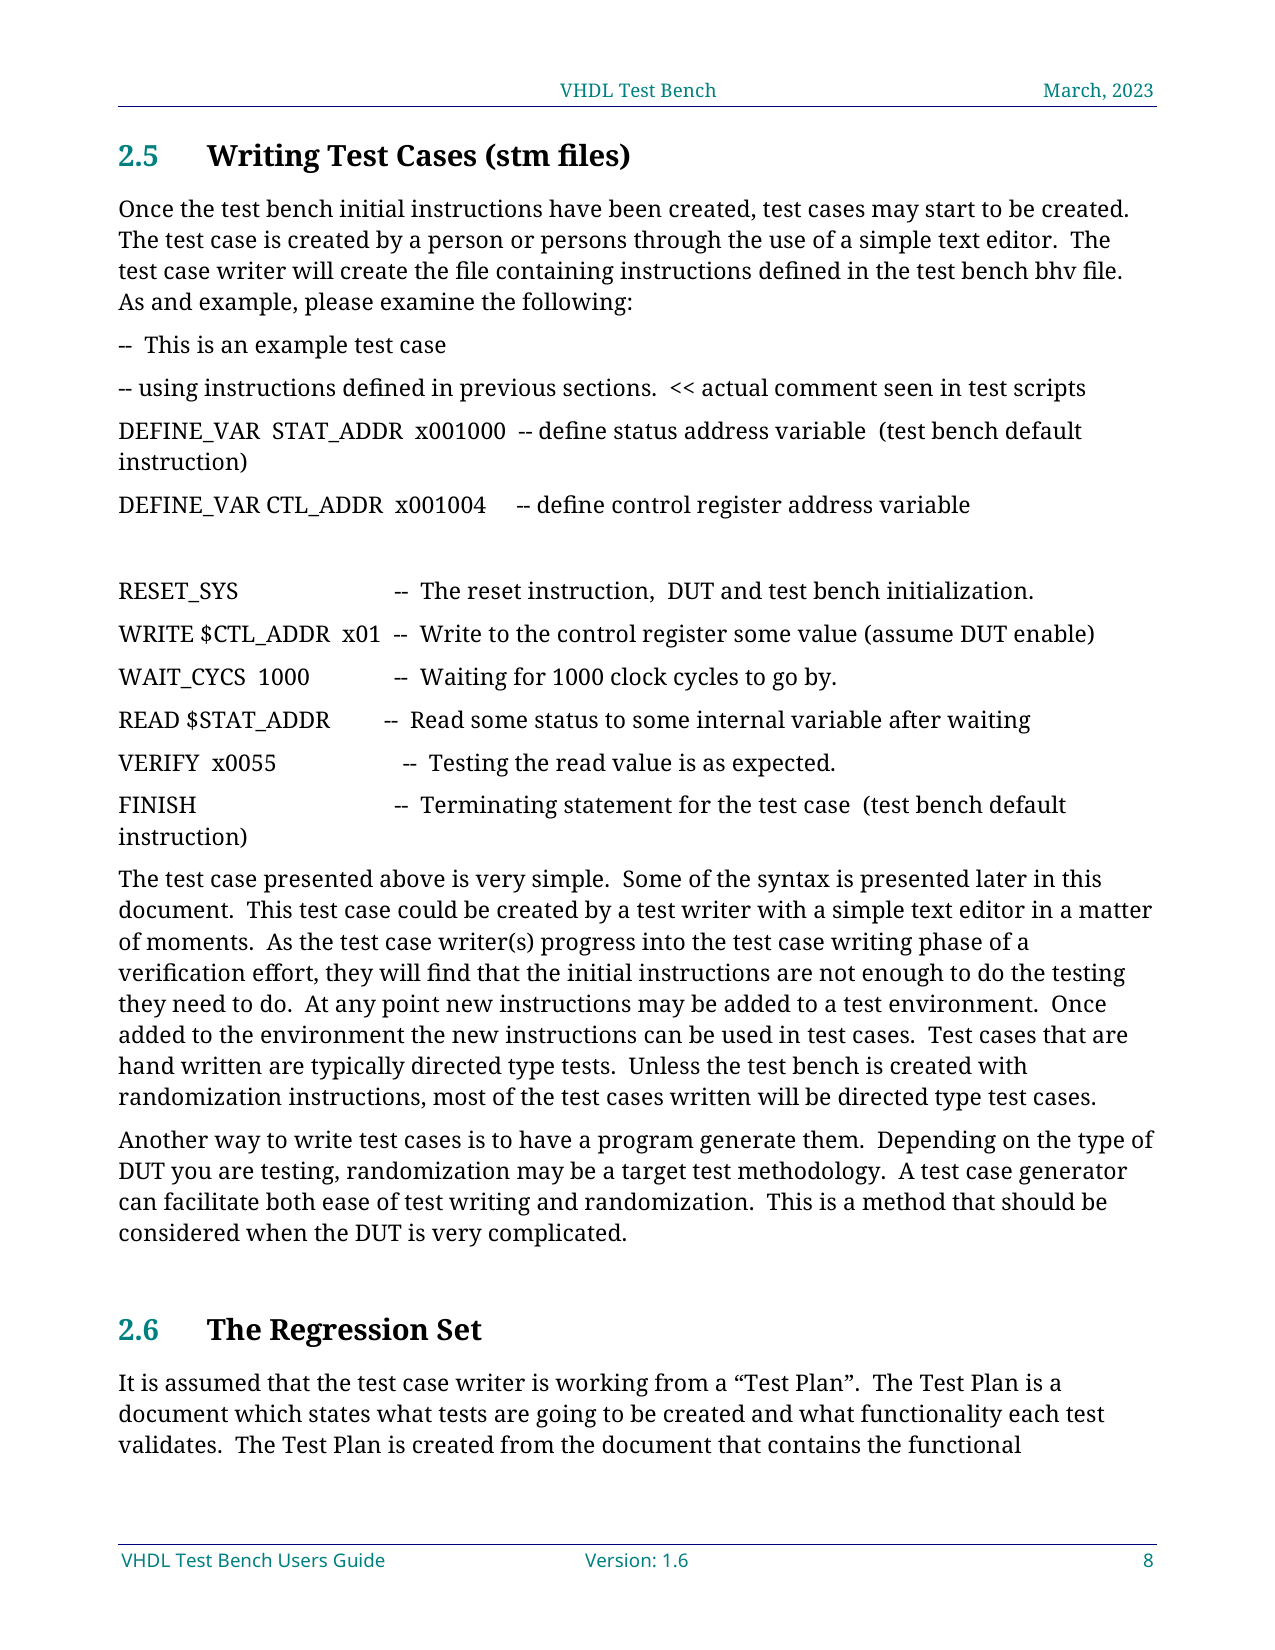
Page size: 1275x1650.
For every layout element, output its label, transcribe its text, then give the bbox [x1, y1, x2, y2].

text RESET_SYS -- The reset instruction, DUT and test bench initialization. [118, 575, 1157, 606]
text FINISH -- Terminating statement for the test case (test bench default instruction) [118, 789, 1157, 852]
text DEFINE_VAR STAT_ADDR x001000 -- define status address variable (test bench default instruction) [118, 415, 1157, 477]
text -- This is an example test case [118, 329, 1157, 360]
text READ $STAT_ADDR -- Read some status to some internal variable after waiting [118, 704, 1157, 735]
text WAIT_CYCS 1000 -- Waiting for 1000 clock cycles to go by. [118, 661, 1157, 692]
text VERIFY x0055 -- Testing the read value is as expected. [118, 747, 1157, 778]
subtitle Writing Test Cases (stm files) [118, 135, 1157, 175]
text Once the test bench initial instructions have been created, test cases may start to be created. The test case is created by a person or persons through the use of a simple text editor. The test case writer will create the file containing instructions defined in the test bench bhv file. As and example, please examine the following: [118, 193, 1157, 317]
text DEFINE_VAR CTL_ADDR x001004 -- define control register address variable [118, 489, 1157, 520]
subtitle The Regression Set [118, 1309, 1157, 1349]
text Another way to write test cases is to have a program generate them. Depending on the type of DUT you are testing, randomization may be a target test methodology. A test case generator can facilitate both ease of test writing and randomization. This is a method that should be considered when the DUT is very complicated. [118, 1124, 1157, 1248]
text -- using instructions defined in previous sections. << actual comment seen in test scripts [118, 372, 1157, 403]
text WRITE $CTL_ADDR x01 -- Write to the control register some value (assume DUT enable) [118, 618, 1157, 649]
text The test case presented above is very simple. Some of the syntax is presented later in this document. This test case could be created by a test writer with a simple text editor in a matter of moments. As the test case writer(s) progress into the test case writing phase of a verification effort, they will find that the initial instructions are not enough to do the testing they need to do. At any point new instructions may be added to a test environment. Once added to the environment the new instructions can be used in test cases. Test cases that are hand written are typically directed type tests. Unless the test bench is created with randomization instructions, most of the test cases written will be directed type test cases. [118, 863, 1157, 1112]
text It is assumed that the test case writer is working from a “Test Plan”. The Test Plan is a document which states what tests are going to be created and what functionality each test validates. The Test Plan is created from the document that contains the functional [118, 1367, 1157, 1460]
